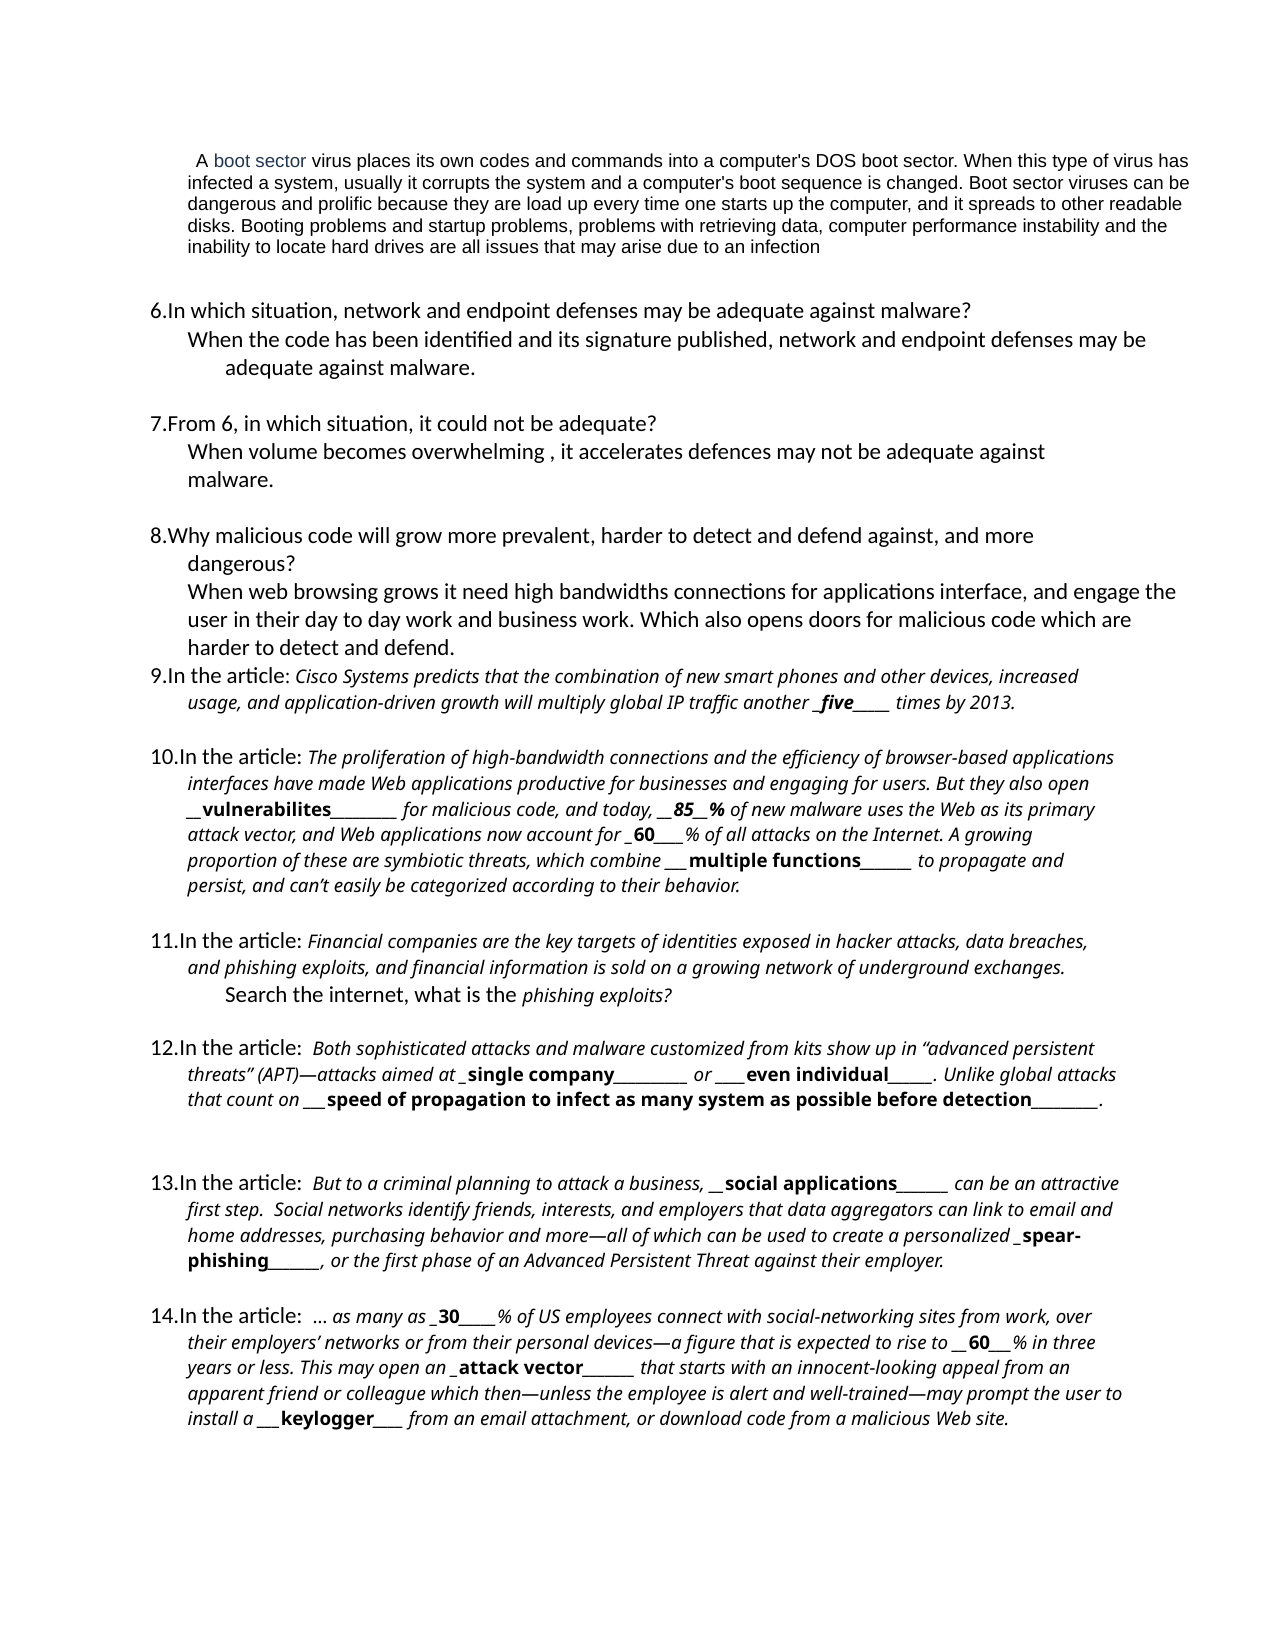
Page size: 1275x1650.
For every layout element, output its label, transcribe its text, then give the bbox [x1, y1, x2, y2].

list In the article: Financial companies are the key targets of identities exposed in hacker attacks, data breaches, and phishing exploits, and financial information is sold on a growing network of underground exchanges. [150, 926, 1125, 980]
list In which situation, network and endpoint defenses may be adequate against malware? [150, 297, 1125, 325]
list When the code has been identified and its signature published, network and endpoint defenses may be adequate against malware. [187, 325, 1200, 381]
list In the article: Both sophisticated attacks and malware customized from kits show up in “advanced persistent threats” (APT)—attacks aimed at _single company__________ or ____even individual______. Unlike global attacks that count on ___speed of propagation to infect as many system as possible before detection_________. [150, 1033, 1125, 1112]
list Why malicious code will grow more prevalent, harder to detect and defend against, and more dangerous? [150, 521, 1125, 577]
text A boot sector virus places its own codes and commands into a computer's DOS boot sector. When this type of virus has infected a system, usually it corrupts the system and a computer's boot sequence is changed. Boot sector viruses can be dangerous and prolific because they are load up every time one starts up the computer, and it spreads to other readable disks. Booting problems and startup problems, problems with retrieving data, computer performance instability and the inability to locate hard drives are all issues that may arise due to an infection [150, 150, 1200, 258]
list In the article: Cisco Systems predicts that the combination of new smart phones and other devices, increased usage, and application-driven growth will multiply global IP traffic another _five_____ times by 2013. [150, 661, 1125, 714]
list In the article: The proliferation of high-bandwidth connections and the efficiency of browser-based applications interfaces have made Web applications productive for businesses and engaging for users. But they also open __vulnerabilites_________ for malicious code, and today, __85__% of new malware uses the Web as its primary attack vector, and Web applications now account for _60____% of all attacks on the Internet. A growing proportion of these are symbiotic threats, which combine ___multiple functions_______ to propagate and persist, and can’t easily be categorized according to their behavior. [150, 742, 1125, 898]
list In the article: … as many as _30_____% of US employees connect with social-networking sites from work, over their employers’ networks or from their personal devices—a figure that is expected to rise to __60___% in three years or less. This may open an _attack vector_______ that starts with an innocent-looking appeal from an apparent friend or colleague which then—unless the employee is alert and well-trained—may prompt the user to install a ___keylogger____ from an email attachment, or download code from a malicious Web site. [150, 1301, 1125, 1431]
list From 6, in which situation, it could not be adequate? [150, 409, 1125, 437]
text Search the internet, what is the phishing exploits? [225, 980, 1125, 1008]
list When volume becomes overwhelming , it accelerates defences may not be adequate against malware. [187, 437, 1125, 493]
list In the article: But to a criminal planning to attack a business, __social applications_______ can be an attractive first step. Social networks identify friends, interests, and employers that data aggregators can link to email and home addresses, purchasing behavior and more—all of which can be used to create a personalized _spear-phishing_______, or the first phase of an Advanced Persistent Threat against their employer. [150, 1168, 1125, 1273]
list When web browsing grows it need high bandwidths connections for applications interface, and engage the user in their day to day work and business work. Which also opens doors for malicious code which are harder to detect and defend. [187, 577, 1200, 661]
